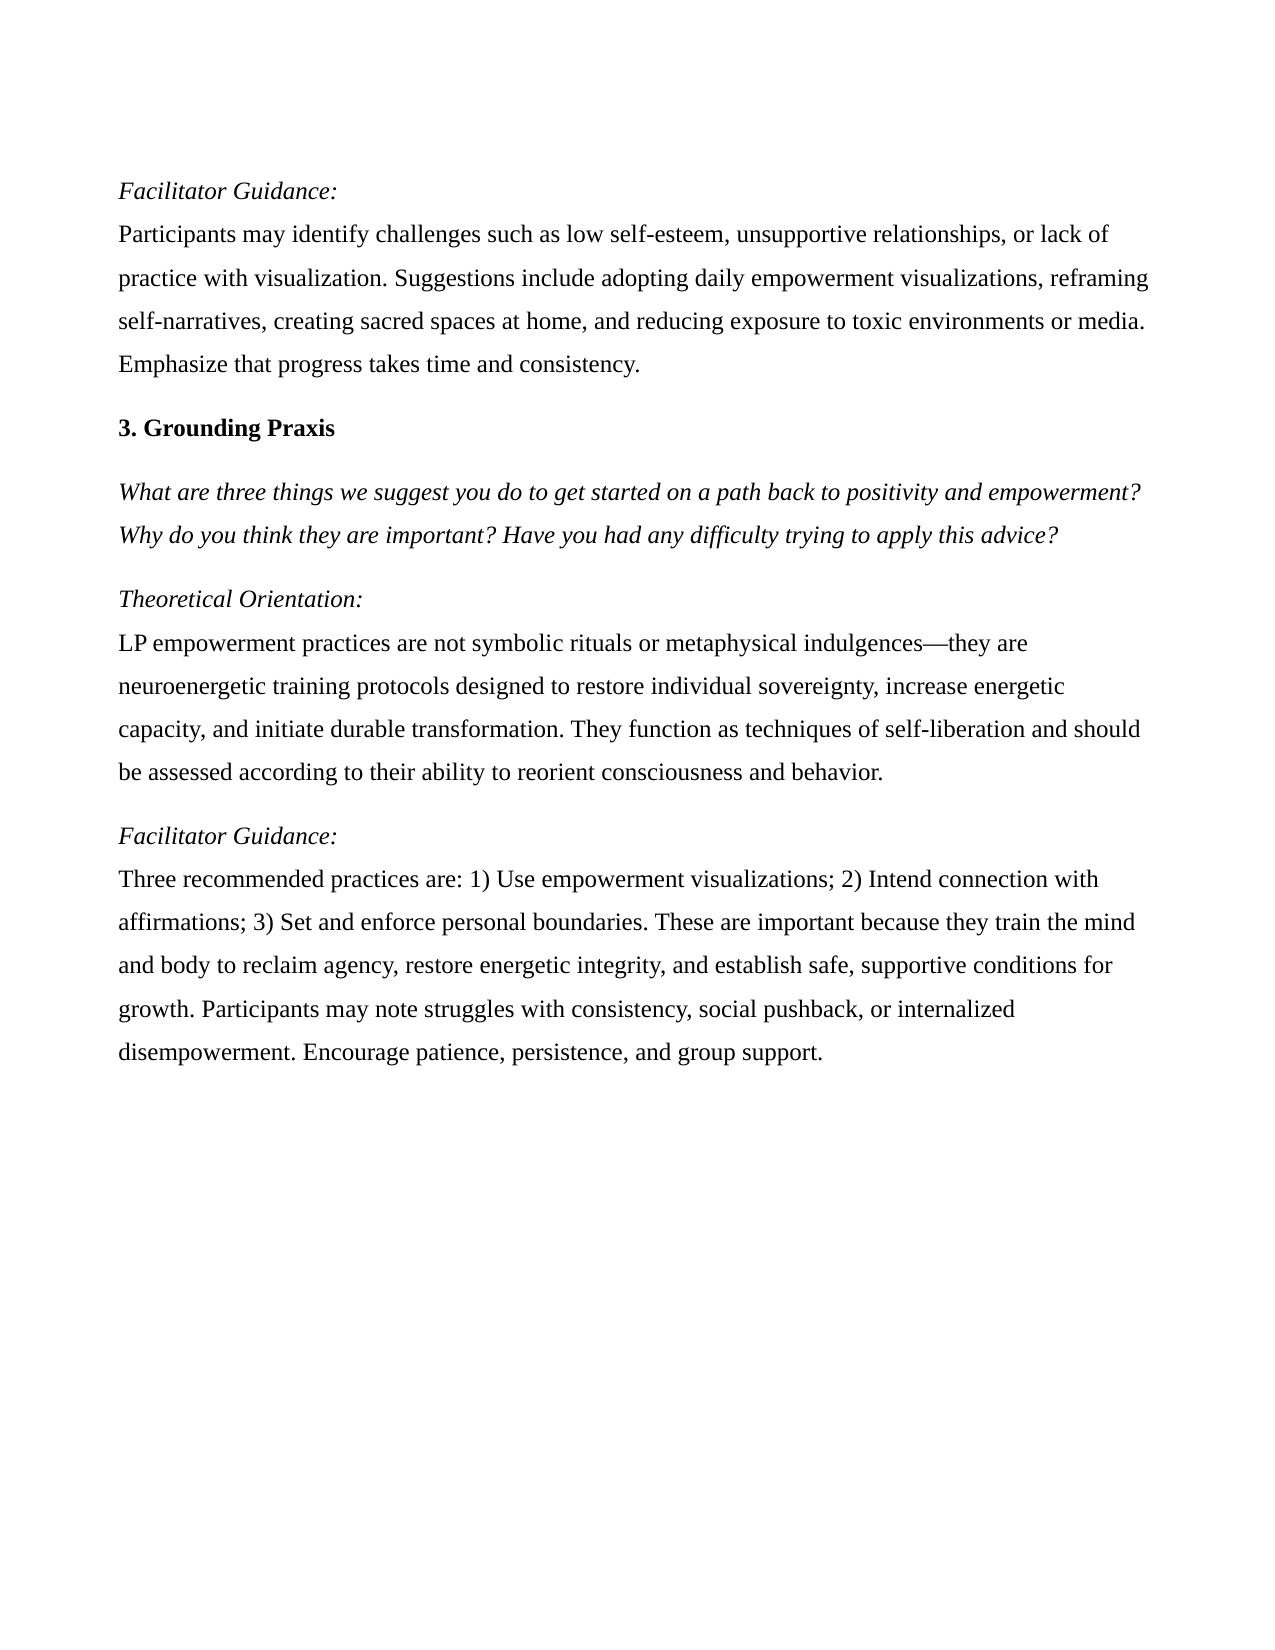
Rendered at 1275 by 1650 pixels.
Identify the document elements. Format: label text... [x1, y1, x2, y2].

text 3. Grounding Praxis [118, 413, 1157, 442]
text What are three things we suggest you do to get started on a path back to positivity and empowerment? Why do you think they are important? Have you had any difficulty trying to apply this advice? [118, 477, 1157, 549]
text Facilitator Guidance: Three recommended practices are: 1) Use empowerment visualizations; 2) Intend connection with affirmations; 3) Set and enforce personal boundaries. These are important because they train the mind and body to reclaim agency, restore energetic integrity, and establish safe, supportive conditions for growth. Participants may note struggles with consistency, social pushback, or internalized disempowerment. Encourage patience, persistence, and group support. [118, 821, 1157, 1066]
text Facilitator Guidance: Participants may identify challenges such as low self-esteem, unsupportive relationships, or lack of practice with visualization. Suggestions include adopting daily empowerment visualizations, reframing self-narratives, creating sacred spaces at home, and reducing exposure to toxic environments or media. Emphasize that progress takes time and consistency. [118, 176, 1157, 378]
text Theoretical Orientation: LP empowerment practices are not symbolic rituals or metaphysical indulgences—they are neuroenergetic training protocols designed to restore individual sovereignty, increase energetic capacity, and initiate durable transformation. They function as techniques of self-liberation and should be assessed according to their ability to reorient consciousness and behavior. [118, 584, 1157, 786]
